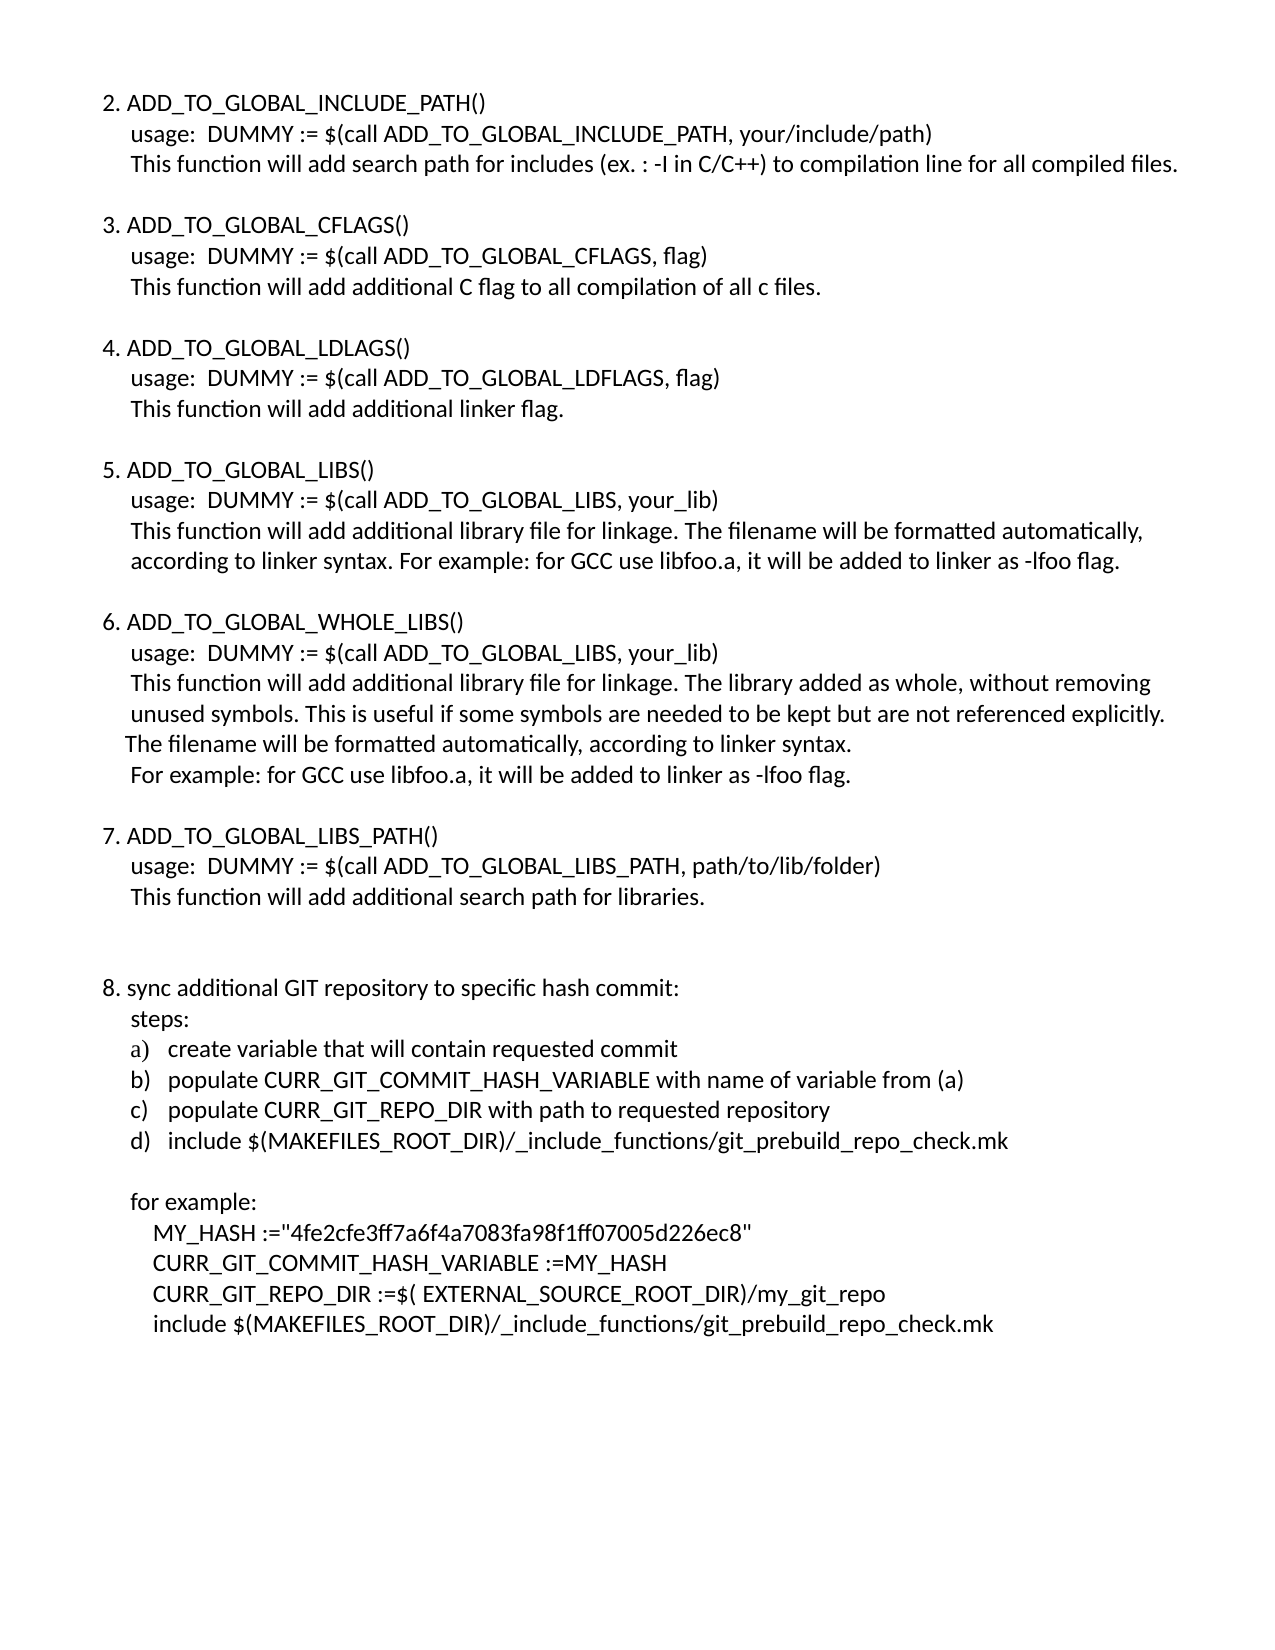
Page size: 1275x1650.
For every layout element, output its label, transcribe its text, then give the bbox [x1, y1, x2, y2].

text This function will add additional library file for linkage. The library added as whole, without removing [62, 667, 1202, 698]
text This function will add search path for includes (ex. : -I in C/C++) to compilation line for all compiled files. [62, 148, 1202, 179]
text 5. ADD_TO_GLOBAL_LIBS() [62, 454, 1202, 484]
text usage: DUMMY := $(call ADD_TO_GLOBAL_LIBS_PATH, path/to/lib/folder) [62, 851, 1202, 881]
text steps: [62, 1003, 1202, 1034]
text unused symbols. This is useful if some symbols are needed to be kept but are not referenced explicitly. [62, 698, 1202, 728]
text usage: DUMMY := $(call ADD_TO_GLOBAL_CFLAGS, flag) [62, 240, 1202, 271]
text This function will add additional C flag to all compilation of all c files. [62, 271, 1202, 301]
list include $(MAKEFILES_ROOT_DIR)/_include_functions/git_prebuild_repo_check.mk [130, 1125, 1202, 1156]
text MY_HASH :="4fe2cfe3ff7a6f4a7083fa98f1ff07005d226ec8" [130, 1217, 1202, 1247]
text 4. ADD_TO_GLOBAL_LDLAGS() [62, 332, 1202, 362]
list populate CURR_GIT_REPO_DIR with path to requested repository [130, 1095, 1202, 1125]
text This function will add additional search path for libraries. [62, 881, 1202, 912]
text CURR_GIT_REPO_DIR :=$( EXTERNAL_SOURCE_ROOT_DIR)/my_git_repo [130, 1278, 1202, 1308]
text include $(MAKEFILES_ROOT_DIR)/_include_functions/git_prebuild_repo_check.mk [62, 1308, 1202, 1339]
text according to linker syntax. For example: for GCC use libfoo.a, it will be added to linker as -lfoo flag. [62, 545, 1202, 576]
list create variable that will contain requested commit [130, 1034, 1202, 1064]
text For example: for GCC use libfoo.a, it will be added to linker as -lfoo flag. [62, 759, 1202, 789]
text usage: DUMMY := $(call ADD_TO_GLOBAL_LIBS, your_lib) [62, 484, 1202, 515]
text 6. ADD_TO_GLOBAL_WHOLE_LIBS() [62, 606, 1202, 637]
text 2. ADD_TO_GLOBAL_INCLUDE_PATH() [62, 87, 1202, 118]
text 3. ADD_TO_GLOBAL_CFLAGS() [62, 209, 1202, 240]
text 8. sync additional GIT repository to specific hash commit: [62, 973, 1202, 1003]
text This function will add additional linker flag. [62, 393, 1202, 423]
text usage: DUMMY := $(call ADD_TO_GLOBAL_LDFLAGS, flag) [62, 362, 1202, 393]
text usage: DUMMY := $(call ADD_TO_GLOBAL_LIBS, your_lib) [62, 637, 1202, 667]
text for example: [130, 1186, 1202, 1217]
list populate CURR_GIT_COMMIT_HASH_VARIABLE with name of variable from (a) [130, 1064, 1202, 1095]
text The filename will be formatted automatically, according to linker syntax. [62, 728, 1202, 759]
text CURR_GIT_COMMIT_HASH_VARIABLE :=MY_HASH [130, 1247, 1202, 1278]
text 7. ADD_TO_GLOBAL_LIBS_PATH() [62, 820, 1202, 851]
text usage: DUMMY := $(call ADD_TO_GLOBAL_INCLUDE_PATH, your/include/path) [62, 118, 1202, 148]
text This function will add additional library file for linkage. The filename will be formatted automatically, [62, 515, 1202, 545]
